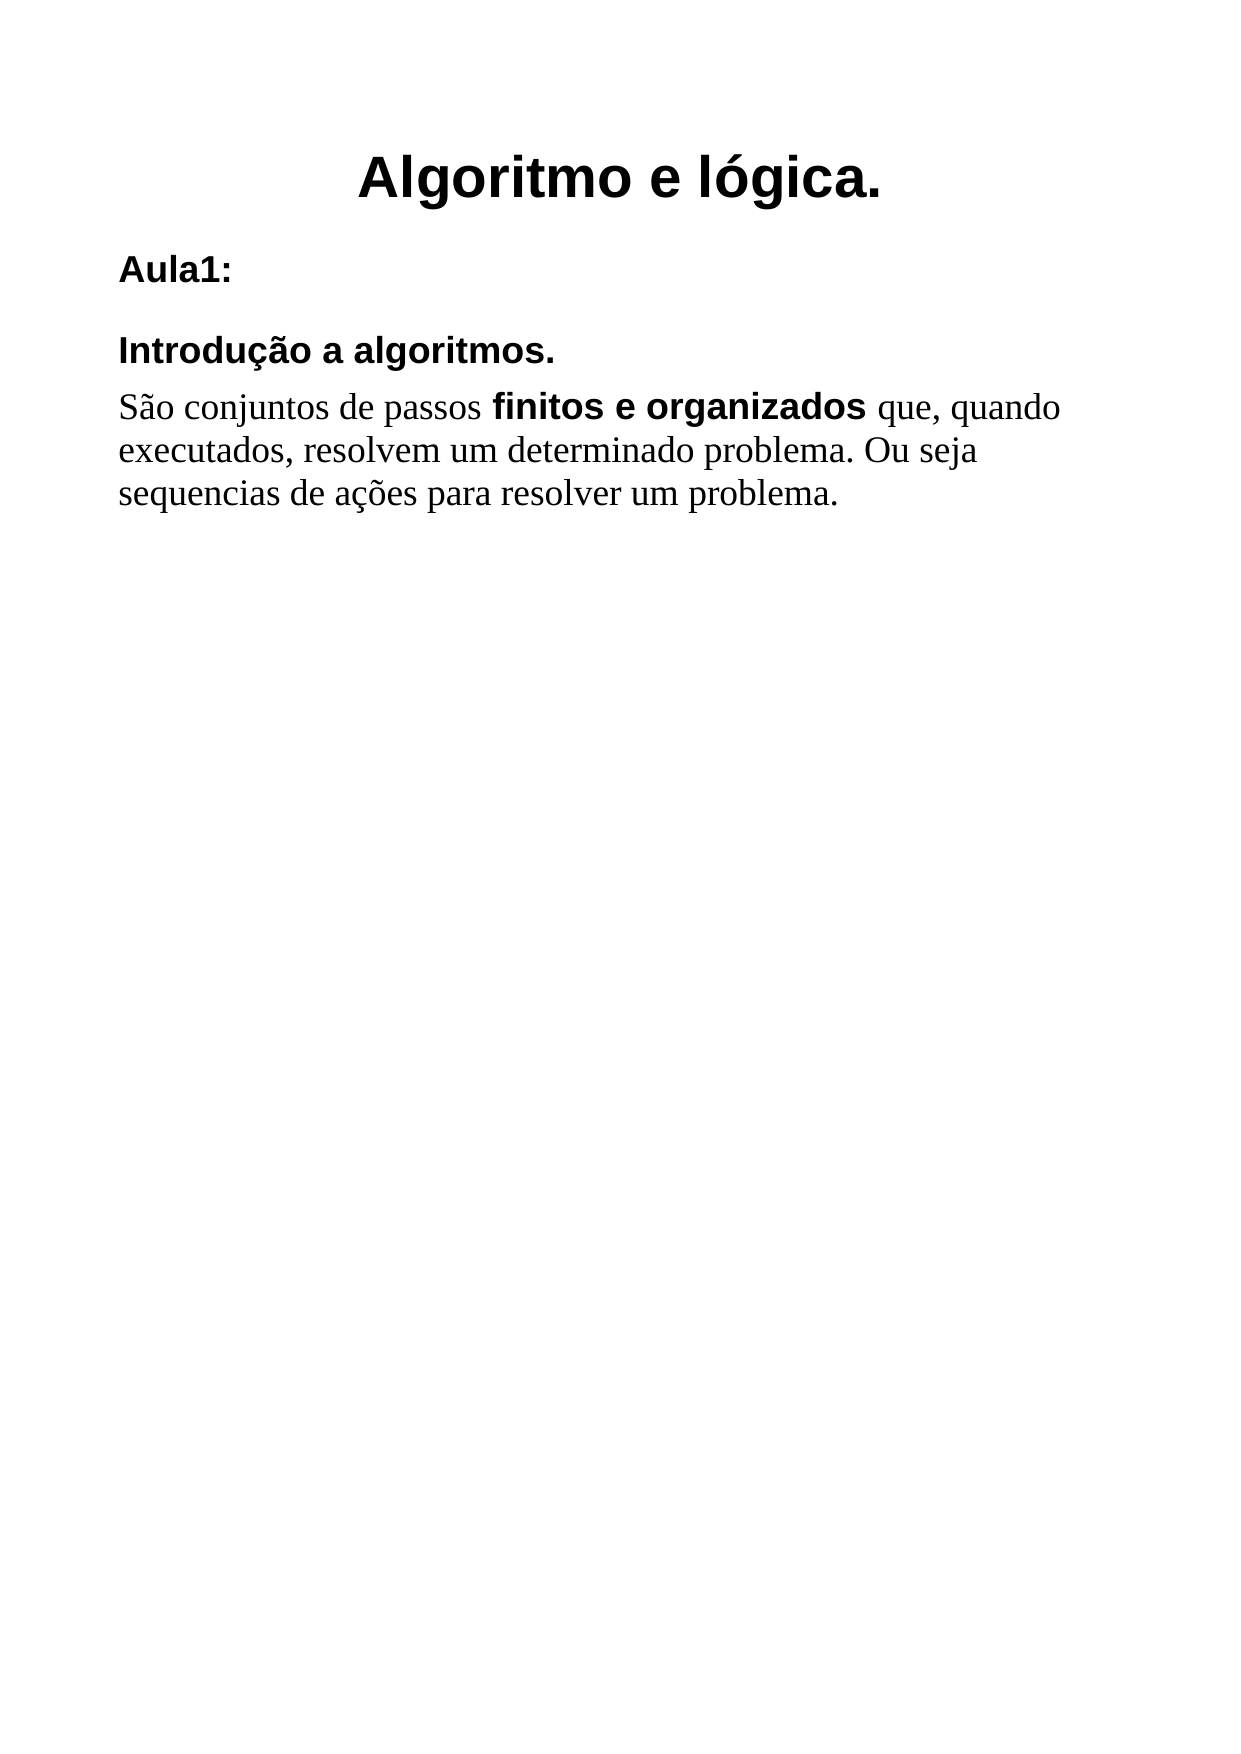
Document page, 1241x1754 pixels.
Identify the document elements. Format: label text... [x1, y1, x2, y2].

subtitle Aula1: [118, 248, 1122, 291]
text São conjuntos de passos finitos e organizados que, quando executados, resolvem um determinado problema. Ou seja sequencias de ações para resolver um problema. [118, 384, 1122, 513]
subtitle Introdução a algoritmos. [118, 328, 1122, 371]
title Algoritmo e lógica. [118, 143, 1122, 210]
